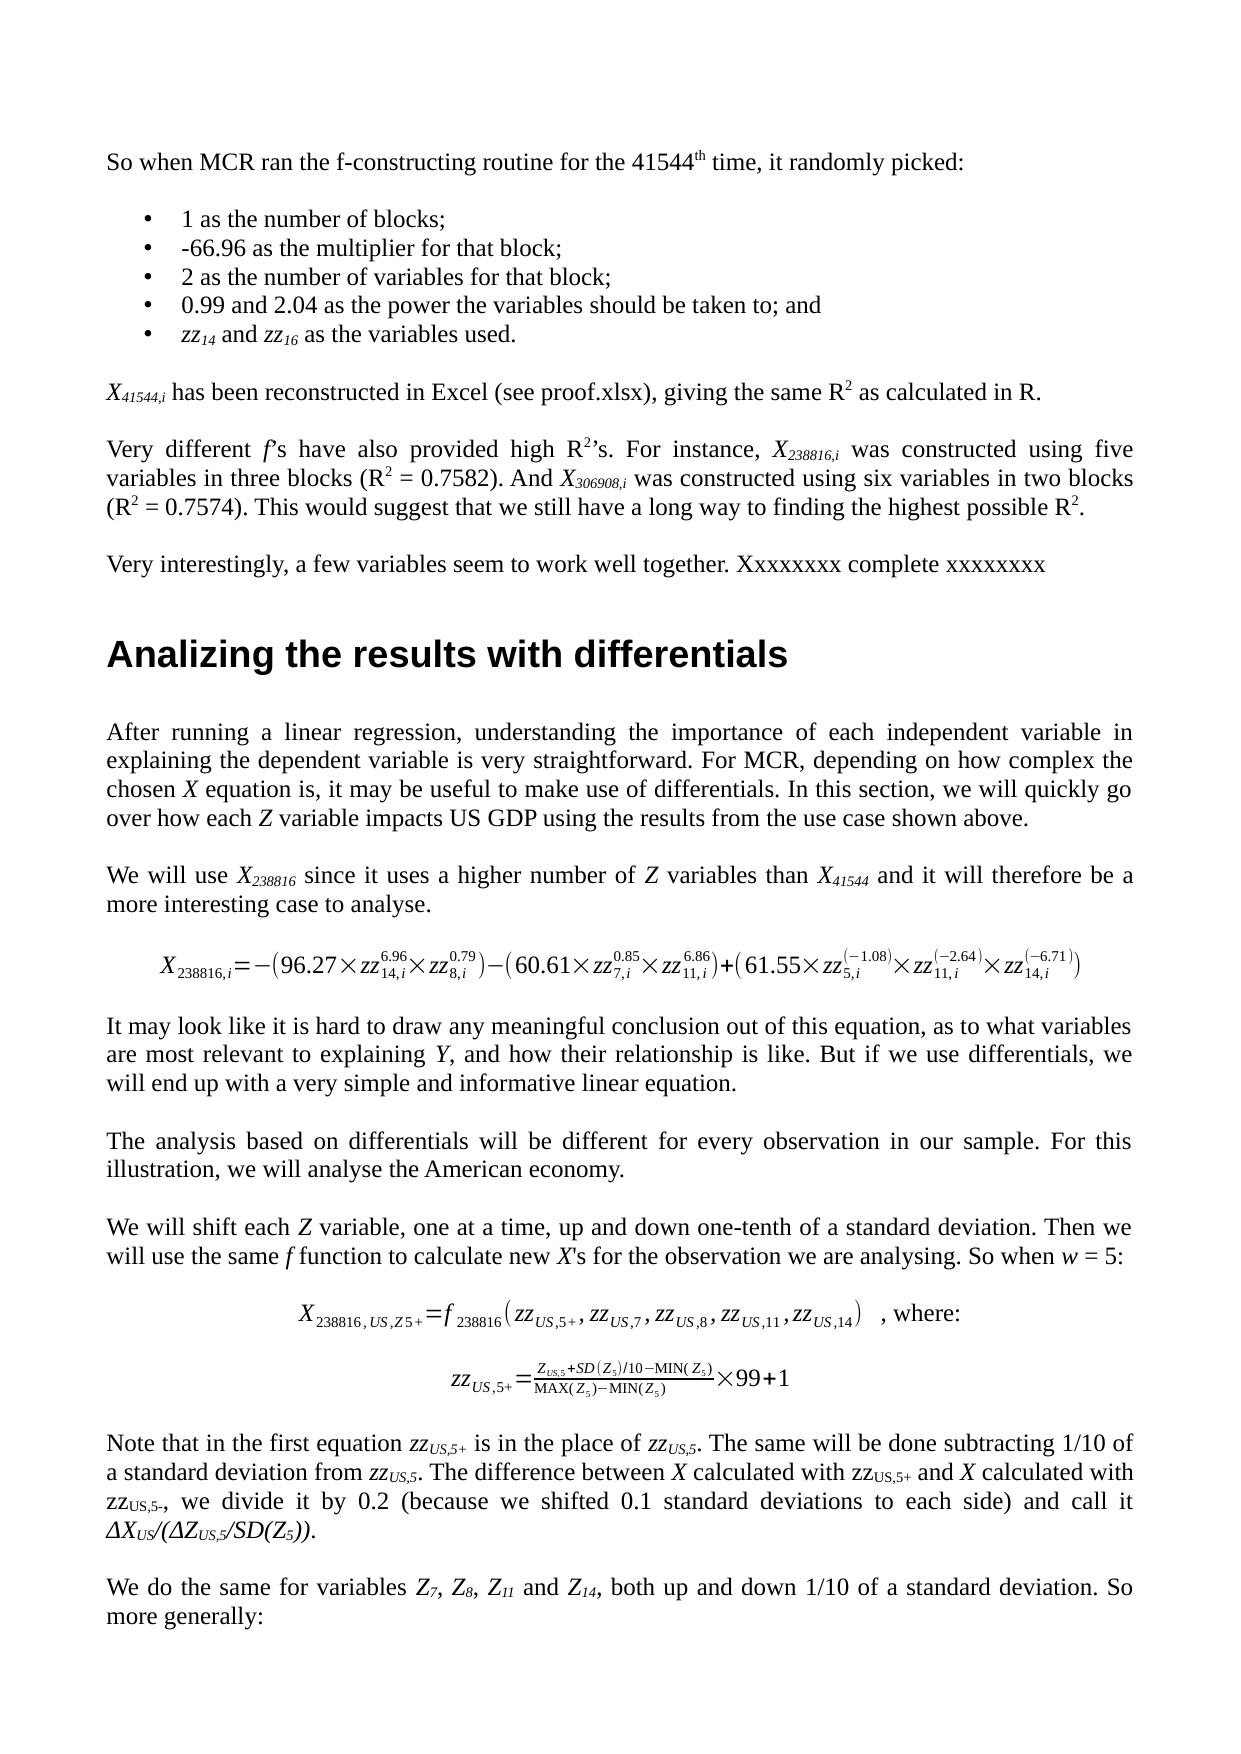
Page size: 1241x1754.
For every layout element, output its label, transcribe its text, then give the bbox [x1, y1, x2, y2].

text The analysis based on differentials will be different for every observation in our sample. For this illustration, we will analyse the American economy. [106, 1126, 1134, 1183]
text It may look like it is hard to draw any meaningful conclusion out of this equation, as to what variables are most relevant to explaining Y, and how their relationship is like. But if we use differentials, we will end up with a very simple and informative linear equation. [106, 1011, 1134, 1097]
text So when MCR ran the f-constructing routine for the 41544th time, it randomly picked: [106, 147, 1134, 176]
text , where: [106, 1298, 1134, 1331]
text Very interestingly, a few variables seem to work well together. Xxxxxxxx complete xxxxxxxx [106, 549, 1134, 578]
list -66.96 as the multiplier for that block; [144, 233, 1134, 262]
text After running a linear regression, understanding the importance of each independent variable in explaining the dependent variable is very straightforward. For MCR, depending on how complex the chosen X equation is, it may be useful to make use of differentials. In this section, we will quickly go over how each Z variable impacts US GDP using the results from the use case shown above. [106, 717, 1134, 832]
list 2 as the number of variables for that block; [144, 262, 1134, 291]
list 0.99 and 2.04 as the power the variables should be taken to; and [144, 291, 1134, 319]
text X41544,i has been reconstructed in Excel (see proof.xlsx), giving the same R2 as calculated in R. [106, 377, 1134, 406]
text Very different f’s have also provided high R2’s. For instance, X238816,i was constructed using five variables in three blocks (R2 = 0.7582). And X306908,i was constructed using six variables in two blocks (R2 = 0.7574). This would suggest that we still have a long way to finding the highest possible R2. [106, 434, 1134, 521]
list zz14 and zz16 as the variables used. [144, 319, 1134, 348]
list 1 as the number of blocks; [144, 204, 1134, 233]
text We will use X238816 since it uses a higher number of Z variables than X41544 and it will therefore be a more interesting case to analyse. [106, 861, 1134, 918]
text We will shift each Z variable, one at a time, up and down one-tenth of a standard deviation. Then we will use the same f function to calculate new X's for the observation we are analysing. So when w = 5: [106, 1212, 1134, 1269]
subtitle Analizing the results with differentials [106, 632, 1134, 676]
text Note that in the first equation zzUS,5+ is in the place of zzUS,5. The same will be done subtracting 1/10 of a standard deviation from zzUS,5. The difference between X calculated with zzUS,5+ and X calculated with zzUS,5-, we divide it by 0.2 (because we shifted 0.1 standard deviations to each side) and call it ΔXUS/(ΔZUS,5/SD(Z5)). [106, 1428, 1134, 1543]
text We do the same for variables Z7, Z8, Z11 and Z14, both up and down 1/10 of a standard deviation. So more generally: [106, 1572, 1134, 1630]
